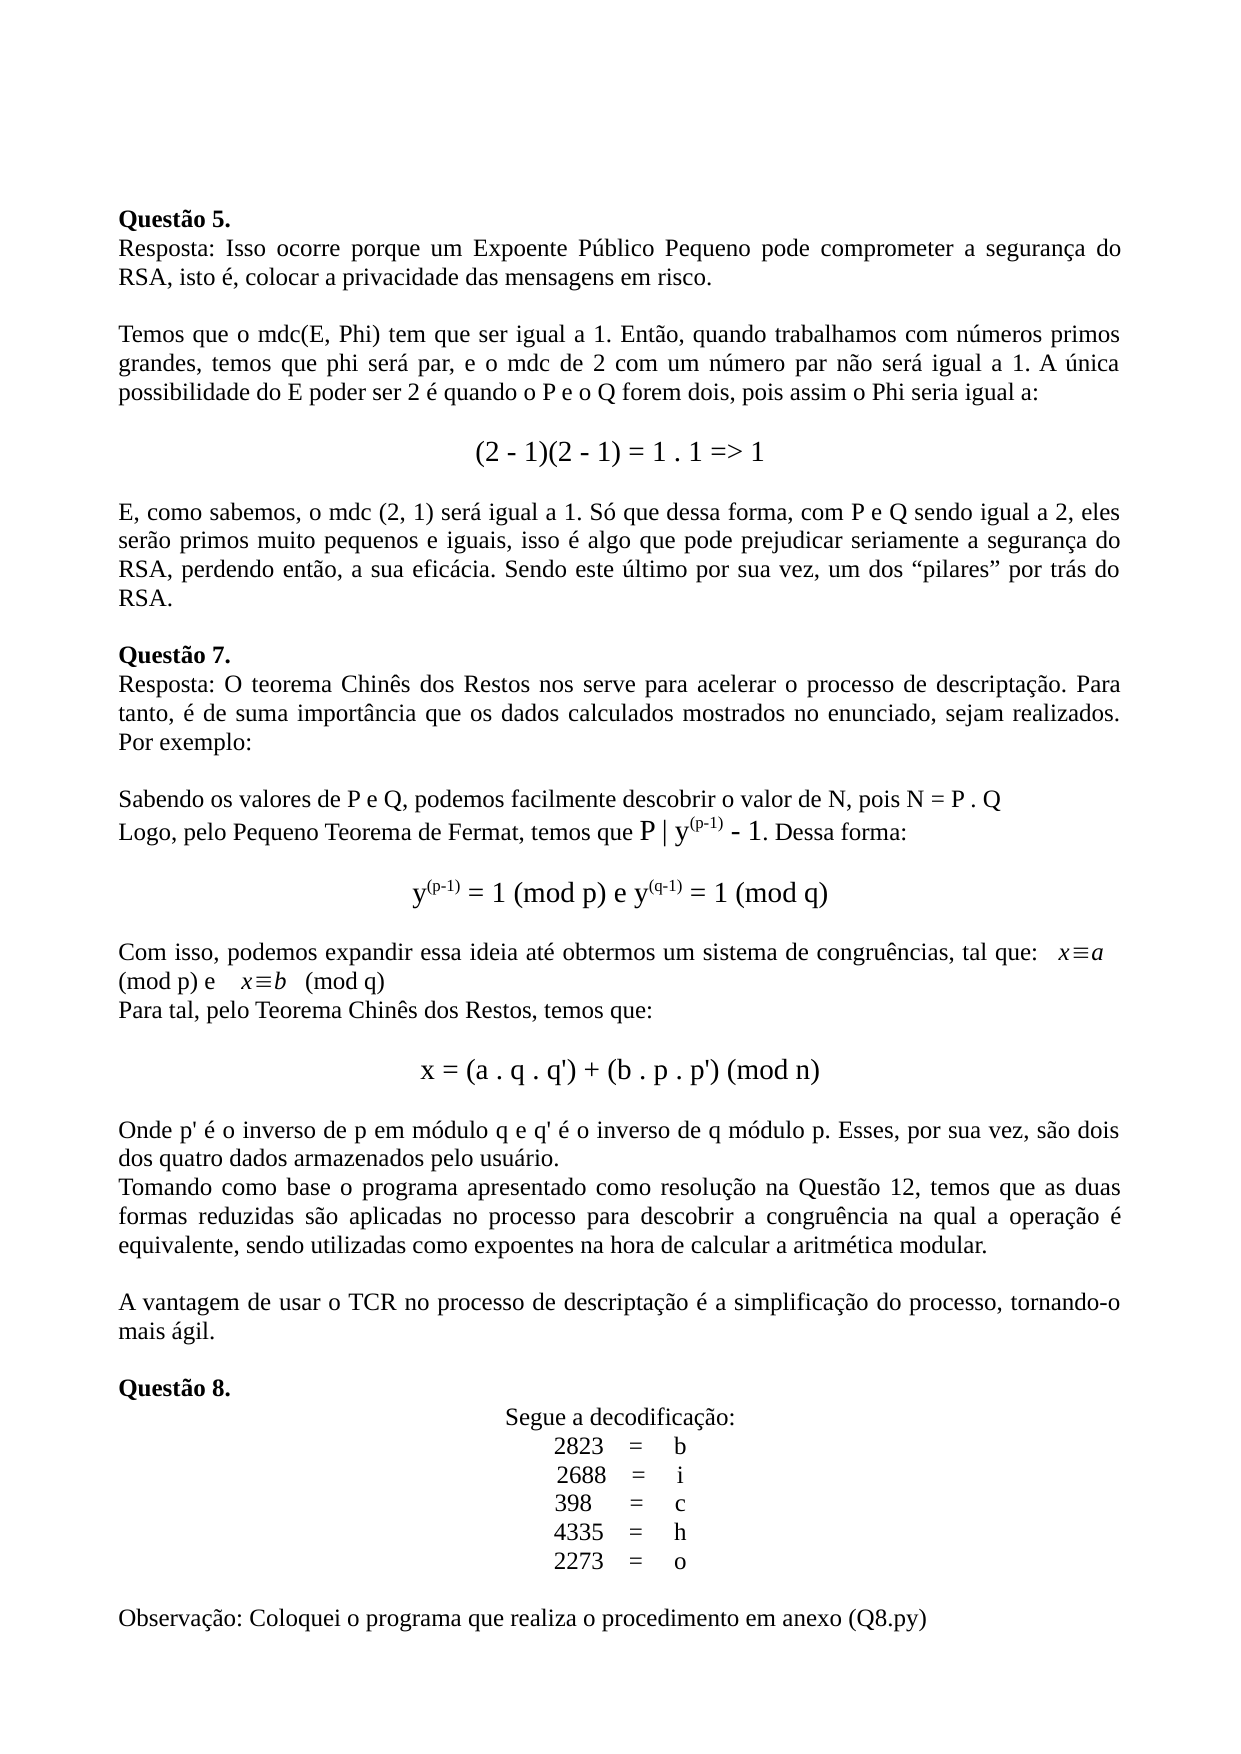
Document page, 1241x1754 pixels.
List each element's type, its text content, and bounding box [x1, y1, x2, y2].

text x = (a . q . q') + (b . p . p') (mod n) [118, 1052, 1122, 1086]
text Tomando como base o programa apresentado como resolução na Questão 12, temos que as duas formas reduzidas são aplicadas no processo para descobrir a congruência na qual a operação é equivalente, sendo utilizadas como expoentes na hora de calcular a aritmética modular. [118, 1172, 1122, 1258]
text Segue a decodificação: [118, 1402, 1122, 1431]
text 398 = c [118, 1488, 1122, 1517]
text Para tal, pelo Teorema Chinês dos Restos, temos que: [118, 995, 1122, 1024]
text (2 - 1)(2 - 1) = 1 . 1 => 1 [118, 434, 1122, 468]
text A vantagem de usar o TCR no processo de descriptação é a simplificação do processo, tornando-o mais ágil. [118, 1287, 1122, 1345]
text Com isso, podemos expandir essa ideia até obtermos um sistema de congruências, tal que: (mod p) e (mod q) [118, 937, 1122, 995]
text 4335 = h [118, 1517, 1122, 1546]
text 2273 = o [118, 1546, 1122, 1575]
text Resposta: Isso ocorre porque um Expoente Público Pequeno pode comprometer a segurança do RSA, isto é, colocar a privacidade das mensagens em risco. [118, 233, 1122, 291]
text Questão 8. [118, 1373, 1122, 1402]
text Observação: Coloquei o programa que realiza o procedimento em anexo (Q8.py) [118, 1603, 1122, 1632]
text 2823 = b [118, 1431, 1122, 1460]
text Logo, pelo Pequeno Teorema de Fermat, temos que P | y(p-1) - 1. Dessa forma: [118, 813, 1122, 846]
text Temos que o mdc(E, Phi) tem que ser igual a 1. Então, quando trabalhamos com números primos grandes, temos que phi será par, e o mdc de 2 com um número par não será igual a 1. A única possibilidade do E poder ser 2 é quando o P e o Q forem dois, pois assim o Phi seria igual a: [118, 319, 1122, 406]
text 2688 = i [118, 1460, 1122, 1488]
text Sabendo os valores de P e Q, podemos facilmente descobrir o valor de N, pois N = P . Q [118, 784, 1122, 813]
text Questão 5. [118, 204, 1122, 233]
text Resposta: O teorema Chinês dos Restos nos serve para acelerar o processo de descriptação. Para tanto, é de suma importância que os dados calculados mostrados no enunciado, sejam realizados. Por exemplo: [118, 669, 1122, 755]
text Onde p' é o inverso de p em módulo q e q' é o inverso de q módulo p. Esses, por sua vez, são dois dos quatro dados armazenados pelo usuário. [118, 1115, 1122, 1172]
text Questão 7. [118, 640, 1122, 669]
text y(p-1) = 1 (mod p) e y(q-1) = 1 (mod q) [118, 875, 1122, 909]
text E, como sabemos, o mdc (2, 1) será igual a 1. Só que dessa forma, com P e Q sendo igual a 2, eles serão primos muito pequenos e iguais, isso é algo que pode prejudicar seriamente a segurança do RSA, perdendo então, a sua eficácia. Sendo este último por sua vez, um dos “pilares” por trás do RSA. [118, 497, 1122, 612]
